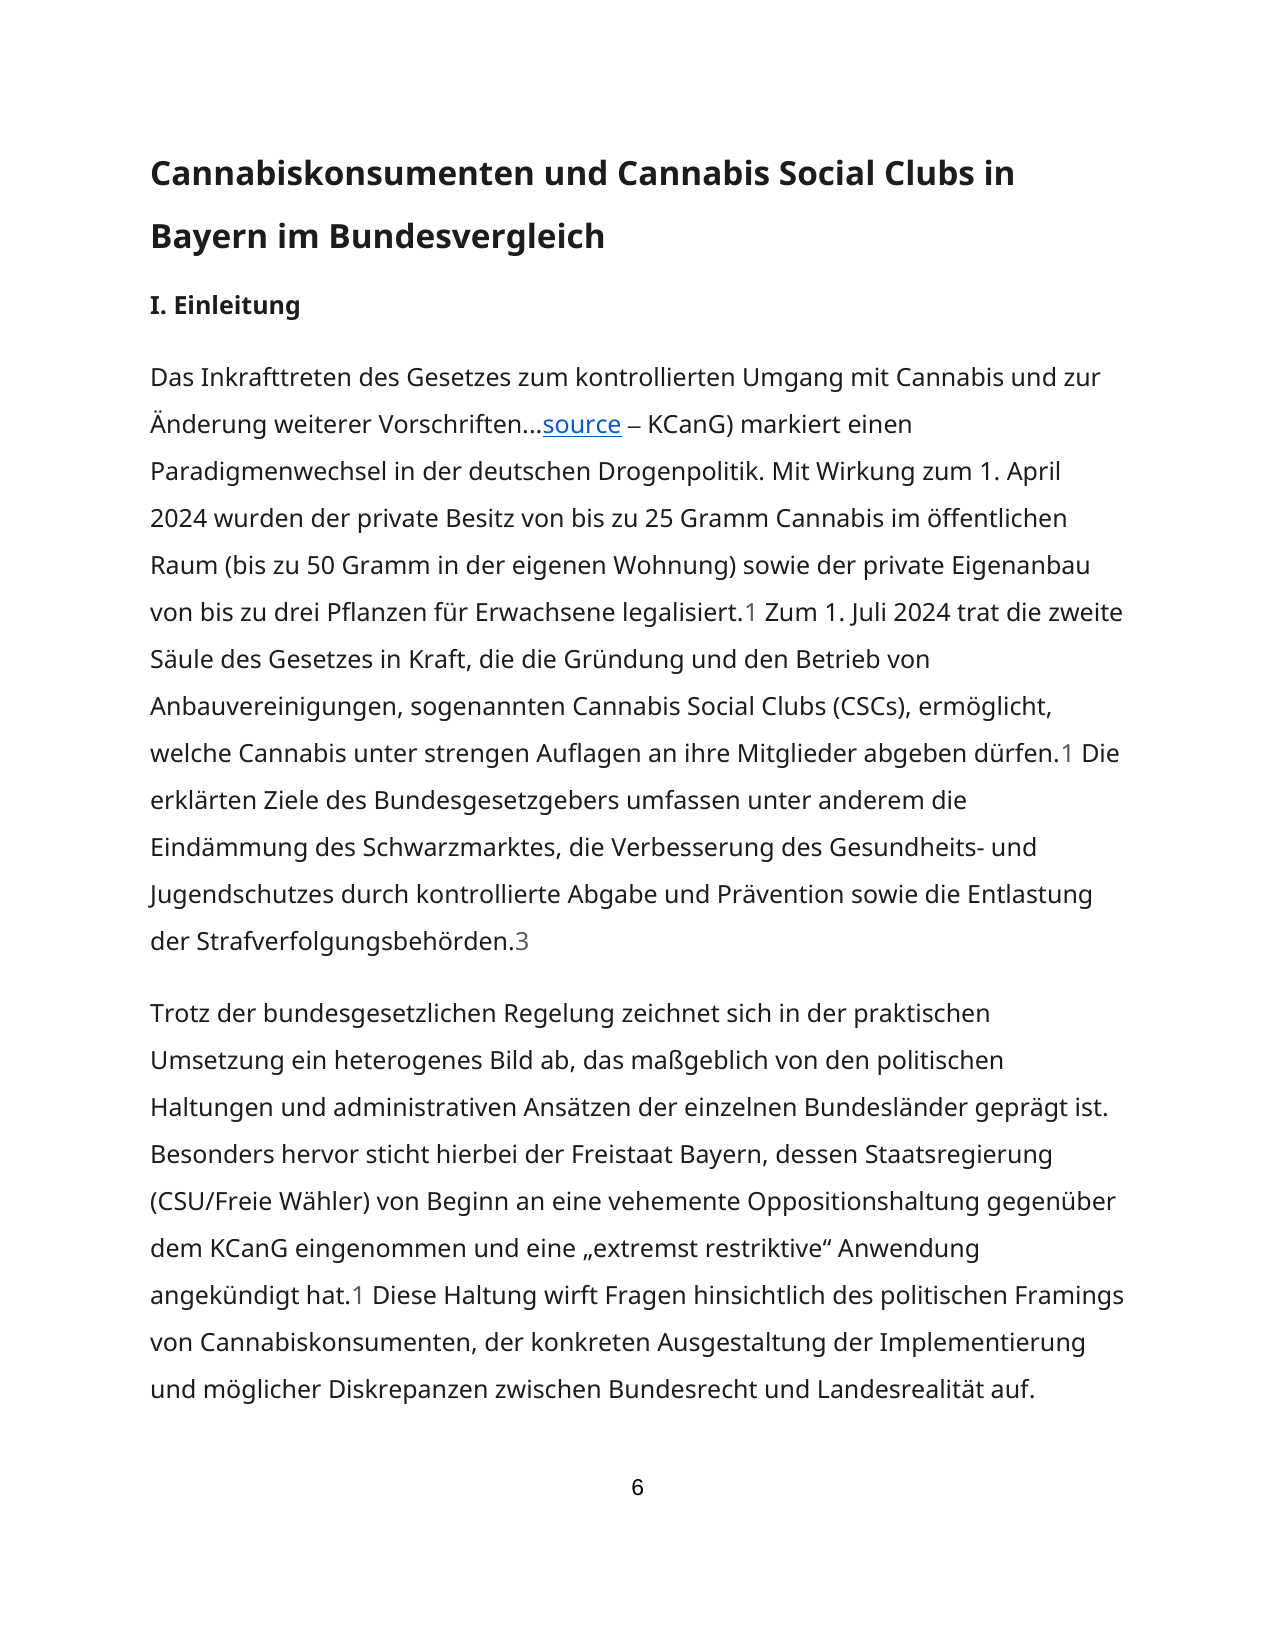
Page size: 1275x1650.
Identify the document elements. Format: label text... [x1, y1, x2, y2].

subtitle Cannabiskonsumenten und Cannabis Social Clubs in Bayern im Bundesvergleich [150, 150, 1125, 258]
text Trotz der bundesgesetzlichen Regelung zeichnet sich in der praktischen Umsetzung ein heterogenes Bild ab, das maßgeblich von den politischen Haltungen und administrativen Ansätzen der einzelnen Bundesländer geprägt ist. Besonders hervor sticht hierbei der Freistaat Bayern, dessen Staatsregierung (CSU/Freie Wähler) von Beginn an eine vehemente Oppositionshaltung gegenüber dem KCanG eingenommen und eine „extremst restriktive“ Anwendung angekündigt hat.1 Diese Haltung wirft Fragen hinsichtlich des politischen Framings von Cannabiskonsumenten, der konkreten Ausgestaltung der Implementierung und möglicher Diskrepanzen zwischen Bundesrecht und Landesrealität auf. [150, 995, 1125, 1405]
text I. Einleitung [150, 288, 1125, 322]
text Das Inkrafttreten des Gesetzes zum kontrollierten Umgang mit Cannabis und zur Änderung weiterer Vorschriften...source – KCanG) markiert einen Paradigmenwechsel in der deutschen Drogenpolitik. Mit Wirkung zum 1. April 2024 wurden der private Besitz von bis zu 25 Gramm Cannabis im öffentlichen Raum (bis zu 50 Gramm in der eigenen Wohnung) sowie der private Eigenanbau von bis zu drei Pflanzen für Erwachsene legalisiert.1 Zum 1. Juli 2024 trat die zweite Säule des Gesetzes in Kraft, die die Gründung und den Betrieb von Anbauvereinigungen, sogenannten Cannabis Social Clubs (CSCs), ermöglicht, welche Cannabis unter strengen Auflagen an ihre Mitglieder abgeben dürfen.1 Die erklärten Ziele des Bundesgesetzgebers umfassen unter anderem die Eindämmung des Schwarzmarktes, die Verbesserung des Gesundheits- und Jugendschutzes durch kontrollierte Abgabe und Prävention sowie die Entlastung der Strafverfolgungsbehörden.3 [150, 360, 1125, 957]
